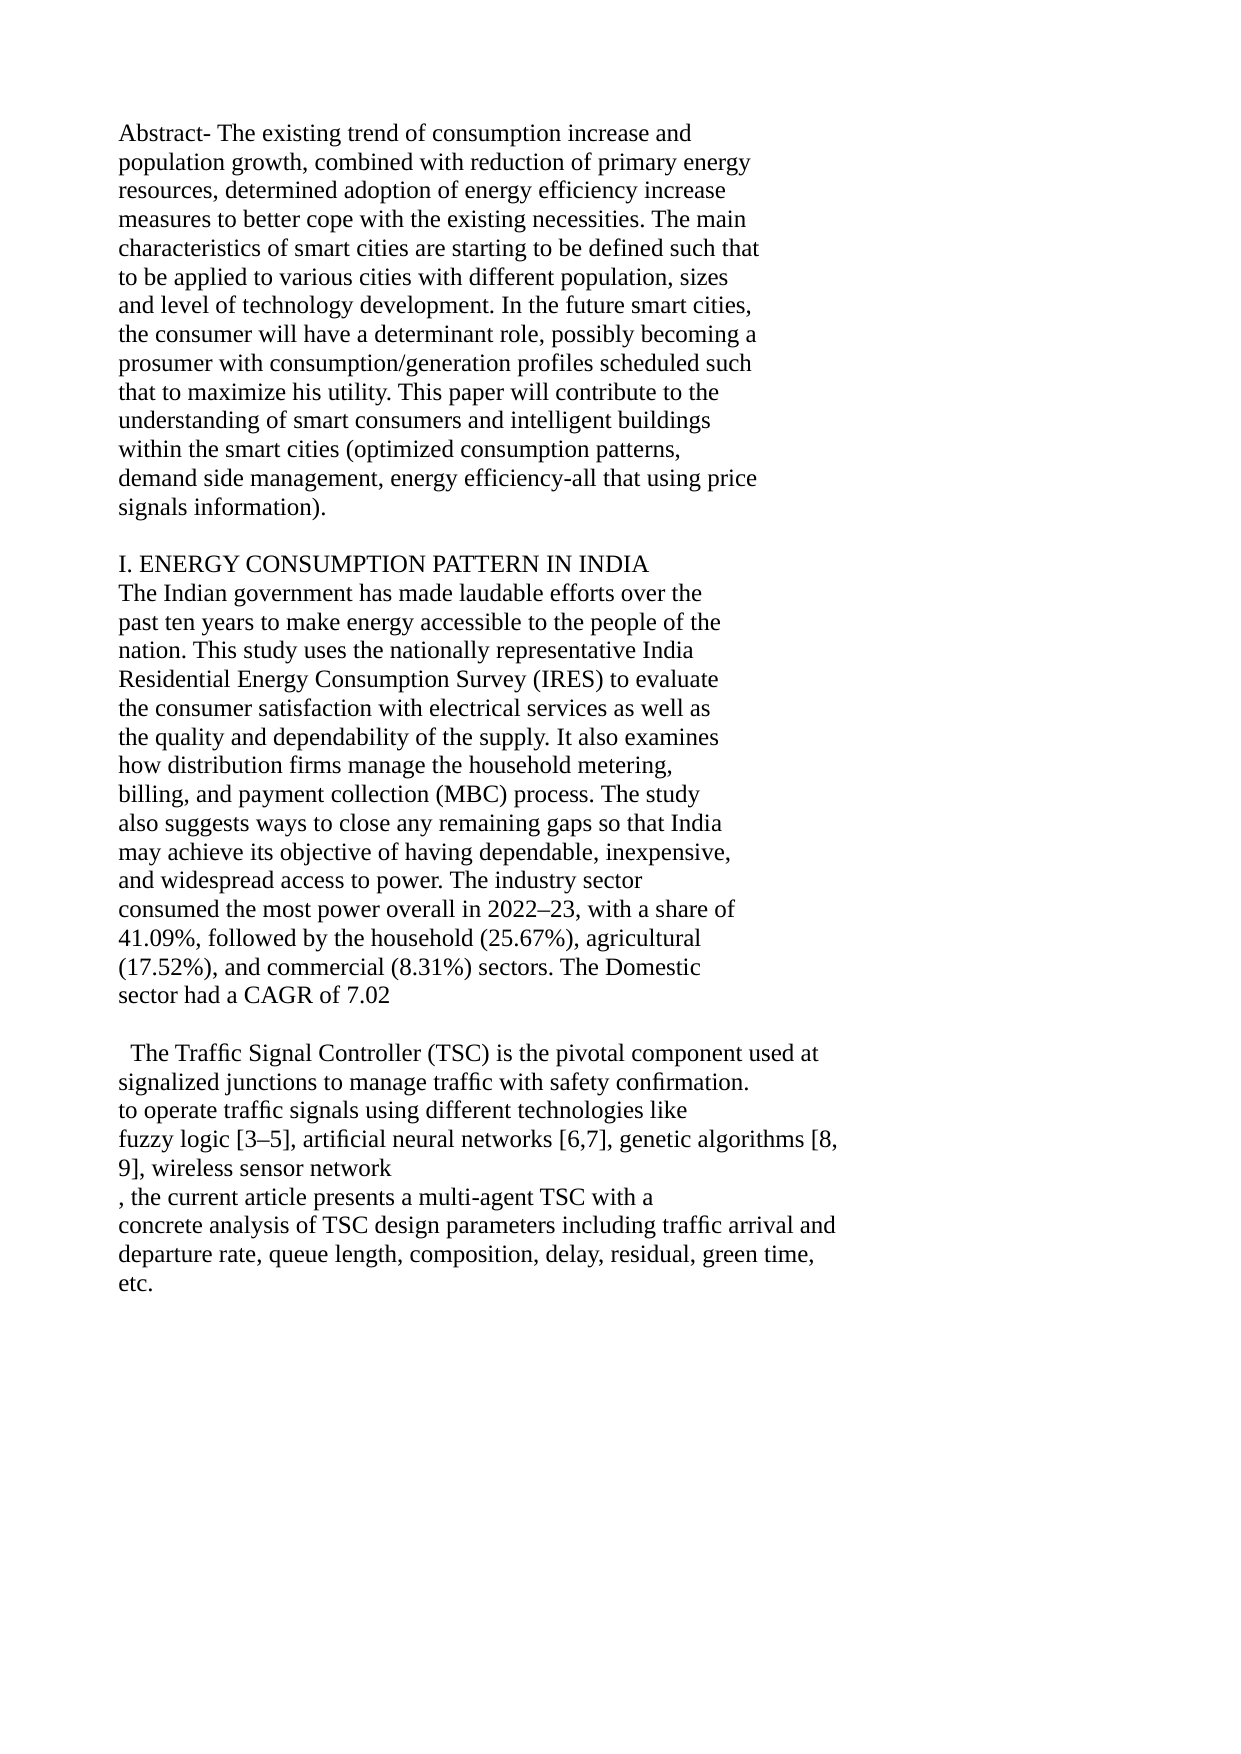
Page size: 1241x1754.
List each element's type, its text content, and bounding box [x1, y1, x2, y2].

text sector had a CAGR of 7.02 [118, 981, 1122, 1009]
text measures to better cope with the existing necessities. The main [118, 204, 1122, 233]
text may achieve its objective of having dependable, inexpensive, [118, 837, 1122, 866]
text that to maximize his utility. This paper will contribute to the [118, 377, 1122, 406]
text The Indian government has made laudable efforts over the [118, 578, 1122, 607]
text concrete analysis of TSC design parameters including trafﬁc arrival and [118, 1211, 1122, 1239]
text prosumer with consumption/generation profiles scheduled such [118, 348, 1122, 377]
text fuzzy logic [3–5], artiﬁcial neural networks [6,7], genetic algorithms [8, [118, 1124, 1122, 1153]
text departure rate, queue length, composition, delay, residual, green time, [118, 1239, 1122, 1268]
text to operate trafﬁc signals using different technologies like [118, 1096, 1122, 1124]
text nation. This study uses the nationally representative India [118, 636, 1122, 664]
text resources, determined adoption of energy efficiency increase [118, 176, 1122, 204]
text how distribution firms manage the household metering, [118, 751, 1122, 779]
text the consumer satisfaction with electrical services as well as [118, 693, 1122, 722]
text demand side management, energy efficiency-all that using price [118, 463, 1122, 492]
text signals information). [118, 492, 1122, 521]
text to be applied to various cities with different population, sizes [118, 262, 1122, 291]
text past ten years to make energy accessible to the people of the [118, 607, 1122, 636]
text 9], wireless sensor network [118, 1153, 1122, 1182]
text Residential Energy Consumption Survey (IRES) to evaluate [118, 664, 1122, 693]
text etc. [118, 1268, 1122, 1297]
text also suggests ways to close any remaining gaps so that India [118, 808, 1122, 837]
text billing, and payment collection (MBC) process. The study [118, 779, 1122, 808]
text Abstract- The existing trend of consumption increase and [118, 118, 1122, 147]
text (17.52%), and commercial (8.31%) sectors. The Domestic [118, 952, 1122, 981]
text population growth, combined with reduction of primary energy [118, 147, 1122, 176]
text consumed the most power overall in 2022–23, with a share of [118, 894, 1122, 923]
text signalized junctions to manage trafﬁc with safety conﬁrmation. [118, 1067, 1122, 1096]
text the consumer will have a determinant role, possibly becoming a [118, 319, 1122, 348]
text the quality and dependability of the supply. It also examines [118, 722, 1122, 751]
text within the smart cities (optimized consumption patterns, [118, 434, 1122, 463]
text , the current article presents a multi-agent TSC with a [118, 1182, 1122, 1211]
text and level of technology development. In the future smart cities, [118, 291, 1122, 319]
text and widespread access to power. The industry sector [118, 866, 1122, 894]
text characteristics of smart cities are starting to be defined such that [118, 233, 1122, 262]
text I. ENERGY CONSUMPTION PATTERN IN INDIA [118, 549, 1122, 578]
text understanding of smart consumers and intelligent buildings [118, 406, 1122, 434]
text The Trafﬁc Signal Controller (TSC) is the pivotal component used at [118, 1038, 1122, 1067]
text 41.09%, followed by the household (25.67%), agricultural [118, 923, 1122, 952]
